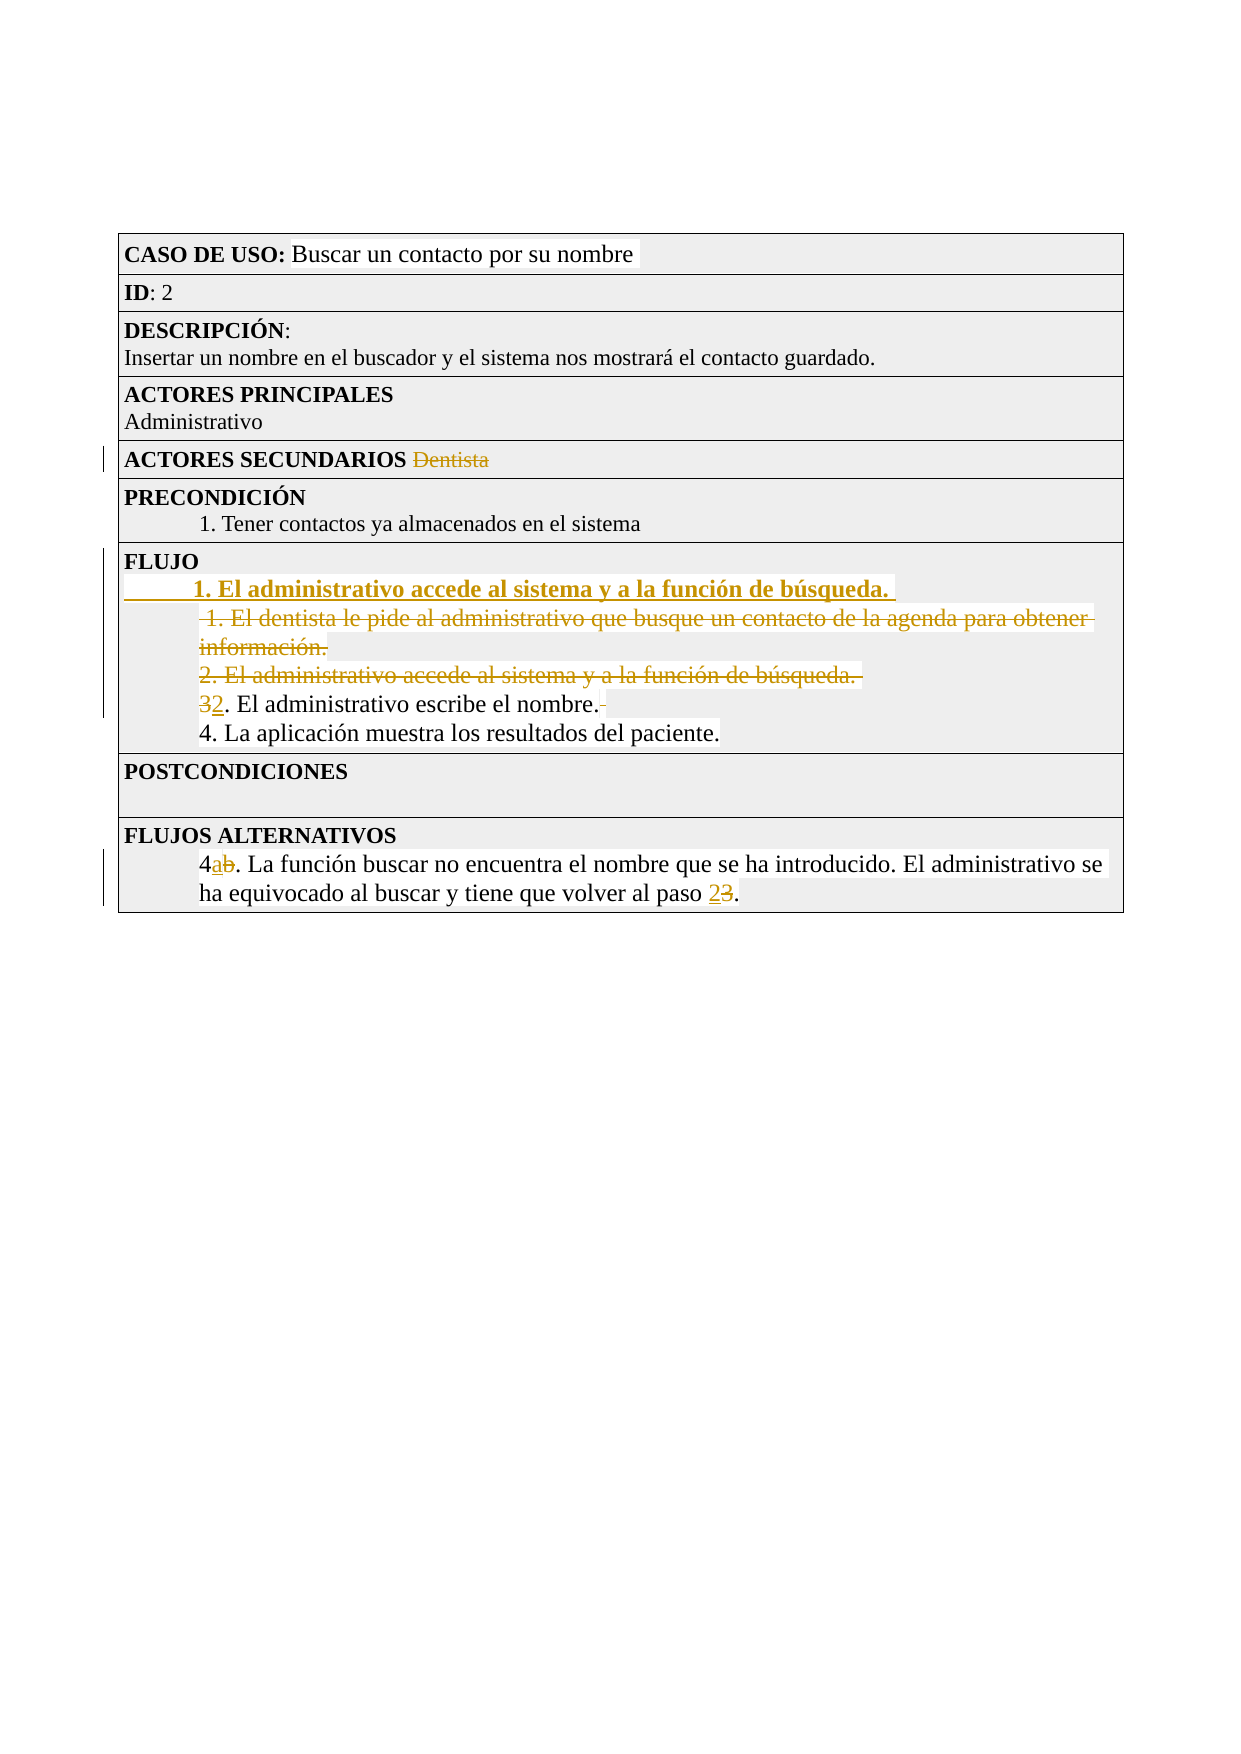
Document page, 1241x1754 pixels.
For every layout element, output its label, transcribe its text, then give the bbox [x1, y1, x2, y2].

table_cell FLUJOS ALTERNATIVOS 4a. La función buscar no encuentra el nombre que se ha introducido. El administrativo se ha equivocado al buscar y tiene que volver al paso 2. [119, 818, 1123, 912]
table_cell DESCRIPCIÓN: Insertar un nombre en el buscador y el sistema nos mostrará el contacto guardado. [119, 312, 1123, 376]
table_cell FLUJO 1. El administrativo accede al sistema y a la función de búsqueda. 2. El administrativo escribe el nombre. 4. La aplicación muestra los resultados del paciente. [119, 543, 1123, 752]
table_header CASO DE USO: Buscar un contacto por su nombre [119, 234, 1123, 273]
table_cell ACTORES PRINCIPALES Administrativo [119, 377, 1123, 440]
table_cell PRECONDICIÓN 1. Tener contactos ya almacenados en el sistema [119, 479, 1123, 542]
table_cell ACTORES SECUNDARIOS [119, 441, 1123, 478]
table_cell POSTCONDICIONES [119, 754, 1123, 817]
table_cell ID: 2 [119, 275, 1123, 311]
